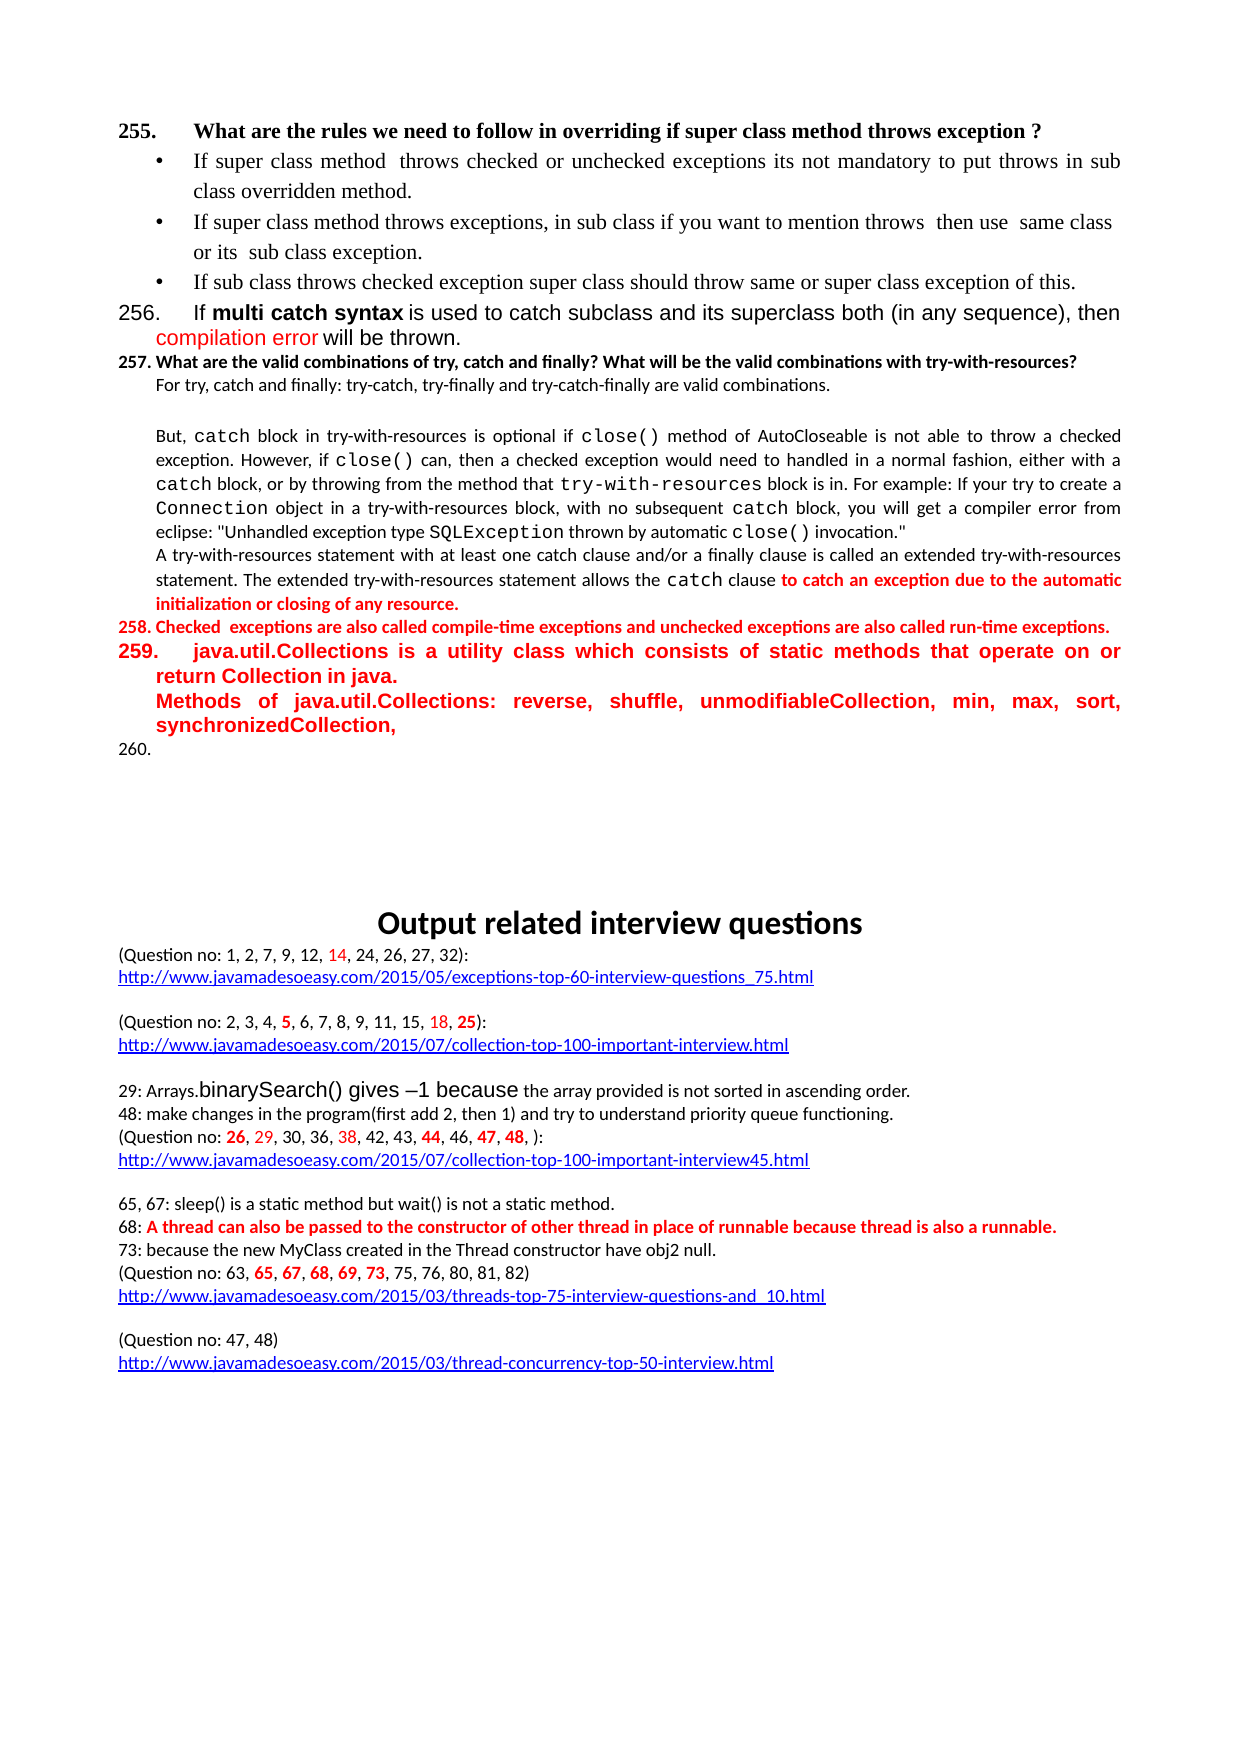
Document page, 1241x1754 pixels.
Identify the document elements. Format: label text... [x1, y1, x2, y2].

list 65, 67: sleep() is a static method but wait() is not a static method. [118, 1192, 1122, 1215]
list A try-with-resources statement with at least one catch clause and/or a finally clause is called an extended try-with-resources statement. The extended try-with-resources statement allows the catch clause to catch an exception due to the automatic initialization or closing of any resource. [118, 544, 1122, 615]
list http://www.javamadesoeasy.com/2015/05/exceptions-top-60-interview-questions_75.html [118, 966, 1122, 988]
list (Question no: 26, 29, 30, 36, 38, 42, 43, 44, 46, 47, 48, ): [118, 1125, 1122, 1148]
list http://www.javamadesoeasy.com/2015/03/threads-top-75-interview-questions-and_10.html [118, 1284, 1122, 1307]
list Checked exceptions are also called compile-time exceptions and unchecked exceptions are also called run-time exceptions. [118, 615, 1122, 638]
list For try, catch and finally: try-catch, try-finally and try-catch-finally are valid combinations. [118, 373, 1122, 396]
list If super class method throws checked or unchecked exceptions its not mandatory to put throws in sub class overridden method. [156, 148, 1122, 204]
list http://www.javamadesoeasy.com/2015/03/thread-concurrency-top-50-interview.html [118, 1351, 1122, 1374]
list 29: Arrays.binarySearch() gives –1 because the array provided is not sorted in ascending order. [118, 1077, 1122, 1102]
list If super class method throws exceptions, in sub class if you want to mention throws then use same class or its sub class exception. [156, 209, 1122, 264]
list (Question no: 63, 65, 67, 68, 69, 73, 75, 76, 80, 81, 82) [118, 1261, 1122, 1284]
list Output related interview questions [118, 902, 1122, 943]
list What are the valid combinations of try, catch and finally? What will be the valid combinations with try-with-resources? [118, 350, 1122, 373]
list (Question no: 2, 3, 4, 5, 6, 7, 8, 9, 11, 15, 18, 25): [118, 1010, 1122, 1033]
list 68: A thread can also be passed to the constructor of other thread in place of runnable because thread is also a runnable. [118, 1215, 1122, 1238]
list 73: because the new MyClass created in the Thread constructor have obj2 null. [118, 1238, 1122, 1261]
list (Question no: 1, 2, 7, 9, 12, 14, 24, 26, 27, 32): [118, 943, 1122, 966]
list http://www.javamadesoeasy.com/2015/07/collection-top-100-important-interview45.html [118, 1148, 1122, 1171]
list java.util.Collections is a utility class which consists of static methods that operate on or return Collection in java. [118, 638, 1122, 689]
list But, catch block in try-with-resources is optional if close() method of AutoCloseable is not able to throw a checked exception. However, if close() can, then a checked exception would need to handled in a normal fashion, either with a catch block, or by throwing from the method that try-with-resources block is in. For example: If your try to create a Connection object in a try-with-resources block, with no subsequent catch block, you will get a compiler error from eclipse: "Unhandled exception type SQLException thrown by automatic close() invocation." [118, 424, 1122, 544]
list If multi catch syntax is used to catch subclass and its superclass both (in any sequence), then compilation error will be thrown. [118, 299, 1122, 350]
list Methods of java.util.Collections: reverse, shuffle, unmodifiableCollection, min, max, sort, synchronizedCollection, [118, 689, 1122, 737]
list http://www.javamadesoeasy.com/2015/07/collection-top-100-important-interview.html [118, 1033, 1122, 1056]
list What are the rules we need to follow in overriding if super class method throws exception ? [118, 118, 1122, 143]
list If sub class throws checked exception super class should throw same or super class exception of this. [156, 269, 1122, 294]
list 48: make changes in the program(first add 2, then 1) and try to understand priority queue functioning. [118, 1102, 1122, 1125]
list (Question no: 47, 48) [118, 1328, 1122, 1351]
